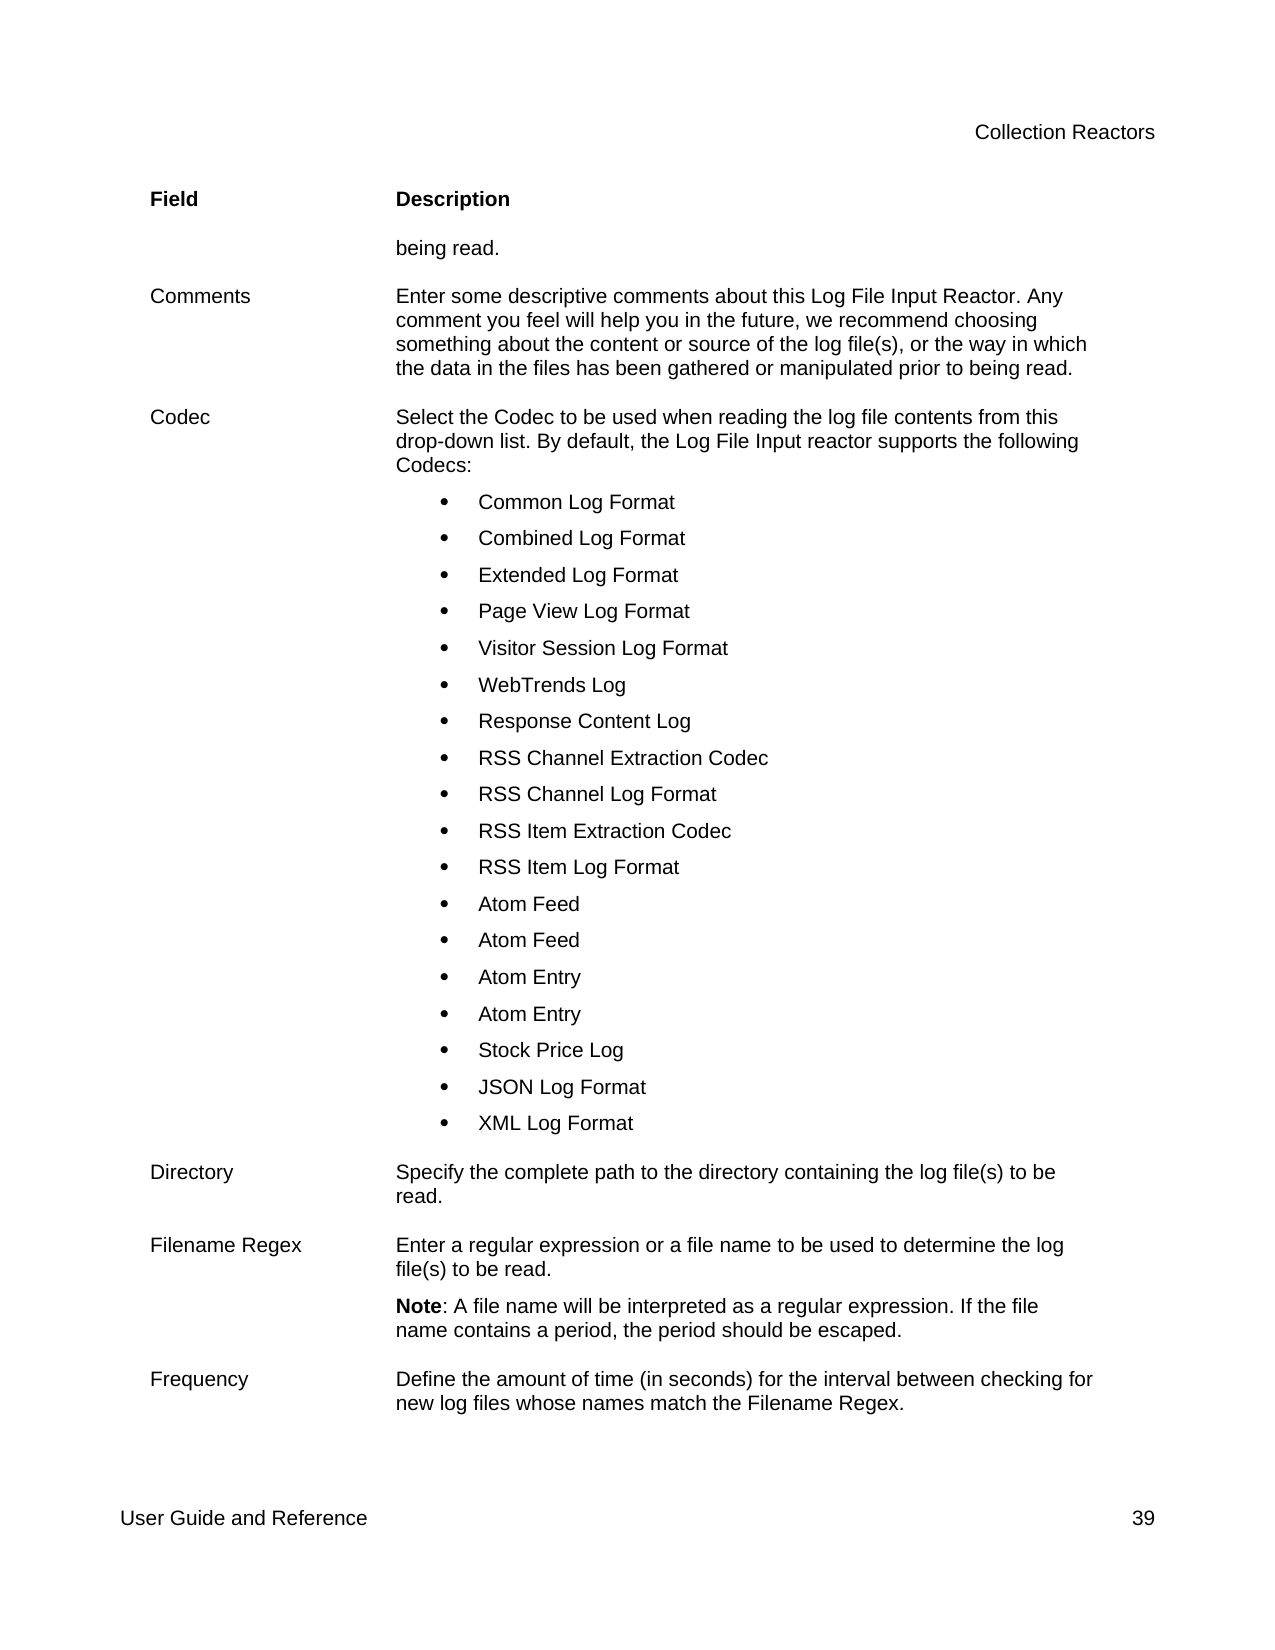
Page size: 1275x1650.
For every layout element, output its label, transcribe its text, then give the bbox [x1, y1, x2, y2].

table_cell being read. [354, 223, 1106, 272]
table_cell Directory [109, 1148, 354, 1221]
table_cell Define the amount of time (in seconds) for the interval between checking for new log files whose names match the Filename Regex. [354, 1354, 1106, 1427]
table_header Description [354, 174, 1106, 223]
table_header Field [109, 174, 354, 223]
table_cell Codec [109, 393, 354, 1148]
table_cell Frequency [109, 1354, 354, 1427]
table_cell Select the Codec to be used when reading the log file contents from this drop-down list. By default, the Log File Input reactor supports the following Codecs: Common Log Format Combined Log Format Extended Log Format Page View Log Format Visitor Session Log Format WebTrends Log Response Content Log RSS Channel Extraction Codec RSS Channel Log Format RSS Item Extraction Codec RSS Item Log Format Atom Feed Atom Feed Atom Entry Atom Entry Stock Price Log JSON Log Format XML Log Format [354, 393, 1106, 1148]
table_cell Comments [109, 272, 354, 393]
table_cell Enter a regular expression or a file name to be used to determine the log file(s) to be read. Note: A file name will be interpreted as a regular expression. If the file name contains a period, the period should be escaped. [354, 1221, 1106, 1354]
table_cell Specify the complete path to the directory containing the log file(s) to be read. [354, 1148, 1106, 1221]
table_cell Enter some descriptive comments about this Log File Input Reactor. Any comment you feel will help you in the future, we recommend choosing something about the content or source of the log file(s), or the way in which the data in the files has been gathered or manipulated prior to being read. [354, 272, 1106, 393]
table_cell Filename Regex [109, 1221, 354, 1354]
table_cell [109, 223, 354, 272]
